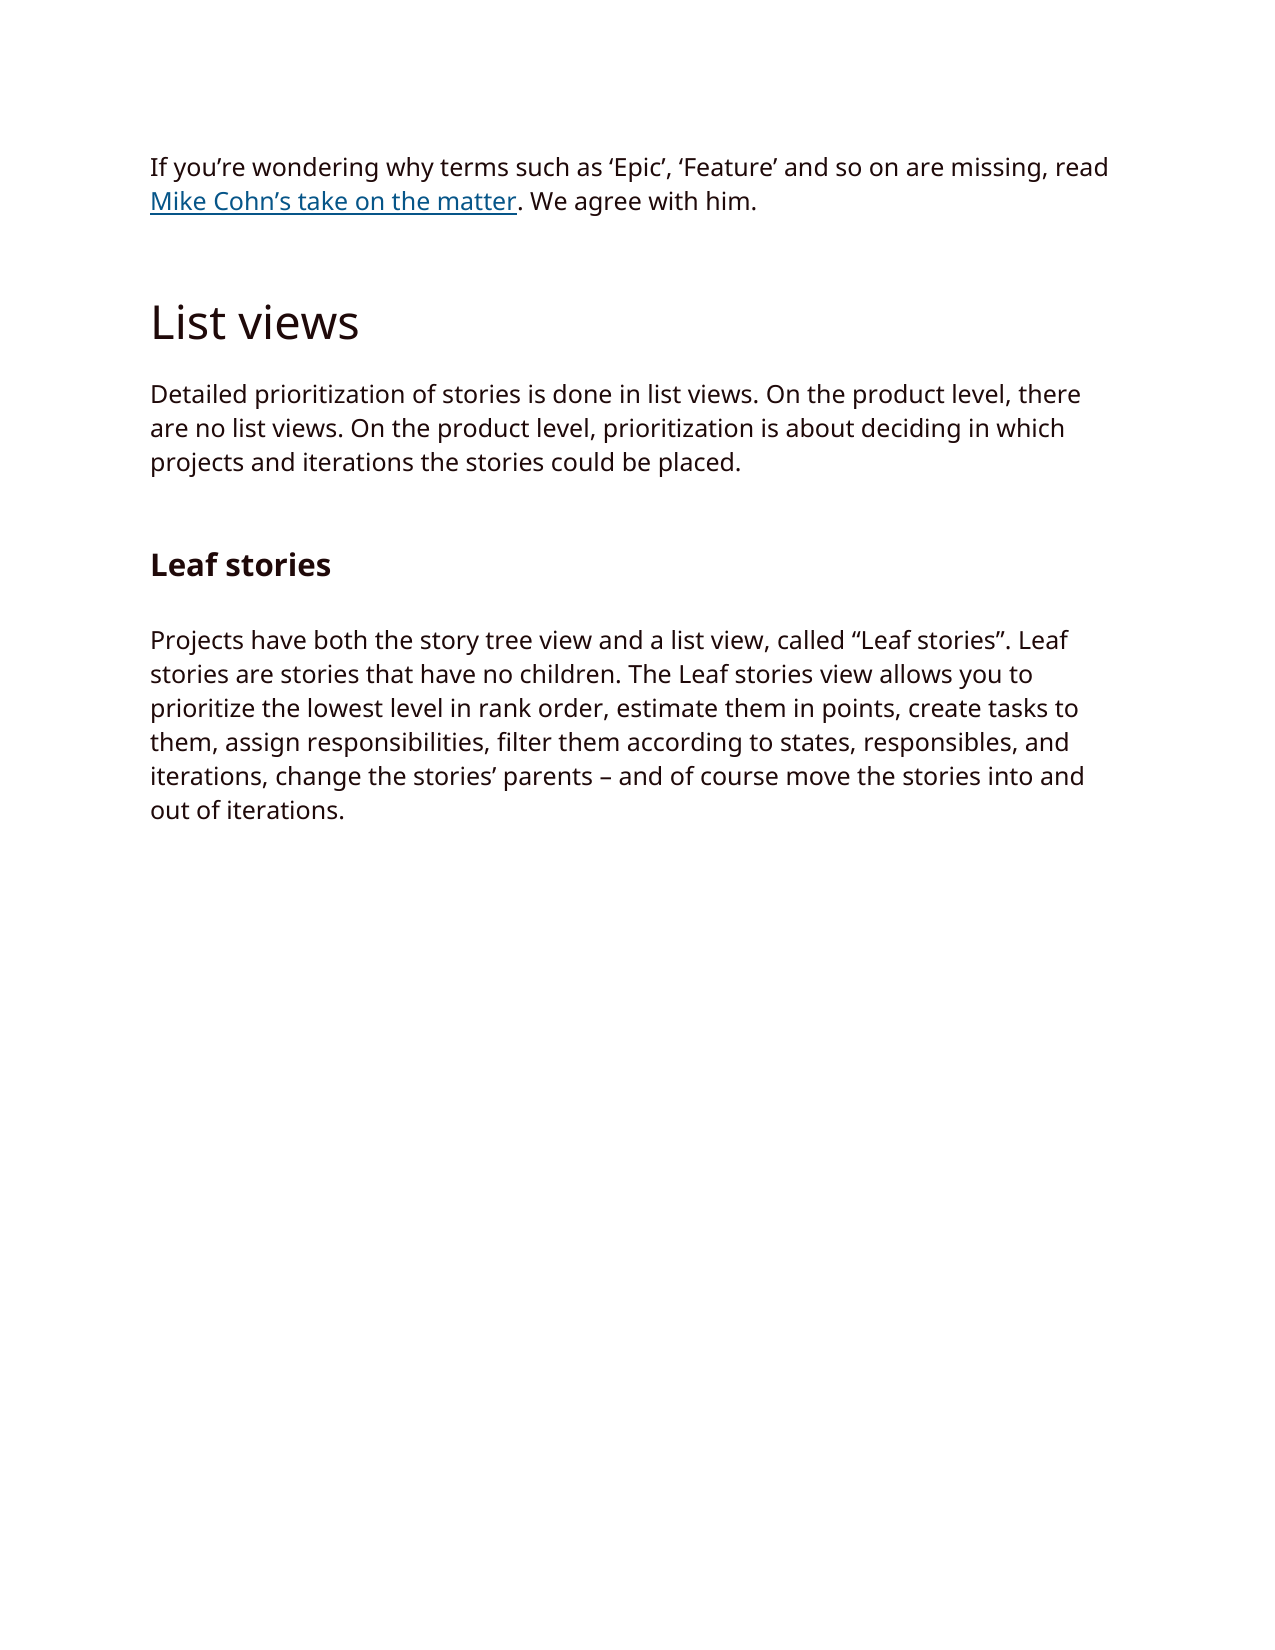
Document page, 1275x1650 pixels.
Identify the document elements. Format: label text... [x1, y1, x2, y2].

text If you’re wondering why terms such as ‘Epic’, ‘Feature’ and so on are missing, read Mike Cohn’s take on the matter. We agree with him. [150, 150, 1125, 218]
text Projects have both the story tree view and a list view, called “Leaf stories”. Leaf stories are stories that have no children. The Leaf stories view allows you to prioritize the lowest level in rank order, estimate them in points, create tasks to them, assign responsibilities, filter them according to states, responsibles, and iterations, change the stories’ parents – and of course move the stories into and out of iterations. [150, 623, 1125, 827]
text Detailed prioritization of stories is done in list views. On the product level, there are no list views. On the product level, prioritization is about deciding in which projects and iterations the stories could be placed. [150, 377, 1125, 479]
subtitle Leaf stories [150, 542, 1125, 585]
subtitle List views [150, 289, 1125, 353]
